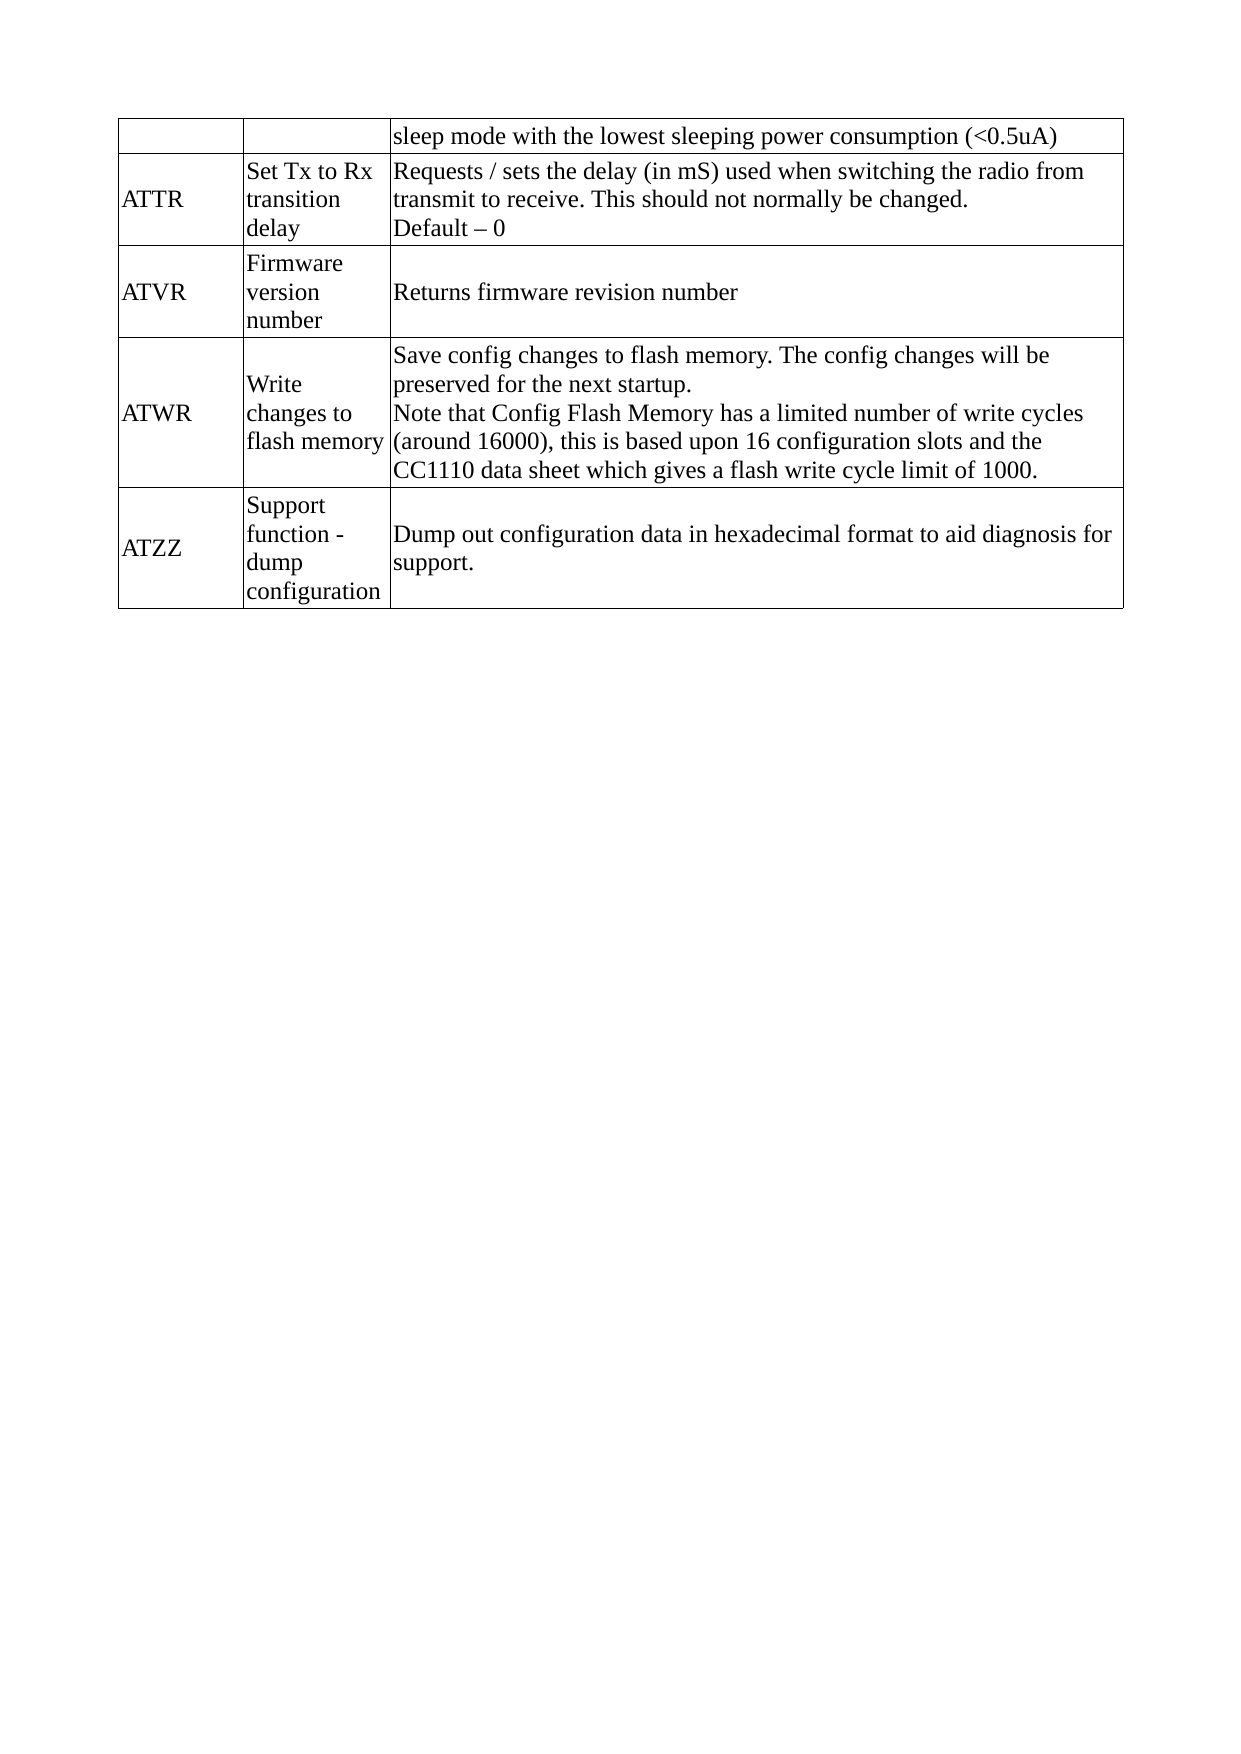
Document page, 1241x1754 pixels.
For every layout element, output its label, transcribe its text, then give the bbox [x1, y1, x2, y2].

table_cell Save config changes to flash memory. The config changes will be preserved for the next startup. Note that Config Flash Memory has a limited number of write cycles (around 16000), this is based upon 16 configuration slots and the CC1110 data sheet which gives a flash write cycle limit of 1000. [391, 338, 1123, 487]
table_cell Set Tx to Rx transition delay [244, 154, 390, 245]
table_cell ATWR [119, 338, 243, 487]
table_cell ATTR [119, 154, 243, 245]
table_cell [119, 119, 243, 153]
table_cell Returns firmware revision number [391, 246, 1123, 337]
table_cell Dump out configuration data in hexadecimal format to aid diagnosis for support. [391, 488, 1123, 608]
table_cell ATVR [119, 246, 243, 337]
table_cell Write changes to flash memory [244, 338, 390, 487]
table_cell sleep mode with the lowest sleeping power consumption (<0.5uA) [391, 119, 1123, 153]
table_cell [244, 119, 390, 153]
table_cell Requests / sets the delay (in mS) used when switching the radio from transmit to receive. This should not normally be changed. Default – 0 [391, 154, 1123, 245]
table_cell ATZZ [119, 488, 243, 608]
table_cell Support function - dump configuration [244, 488, 390, 608]
table_cell Firmware version number [244, 246, 390, 337]
